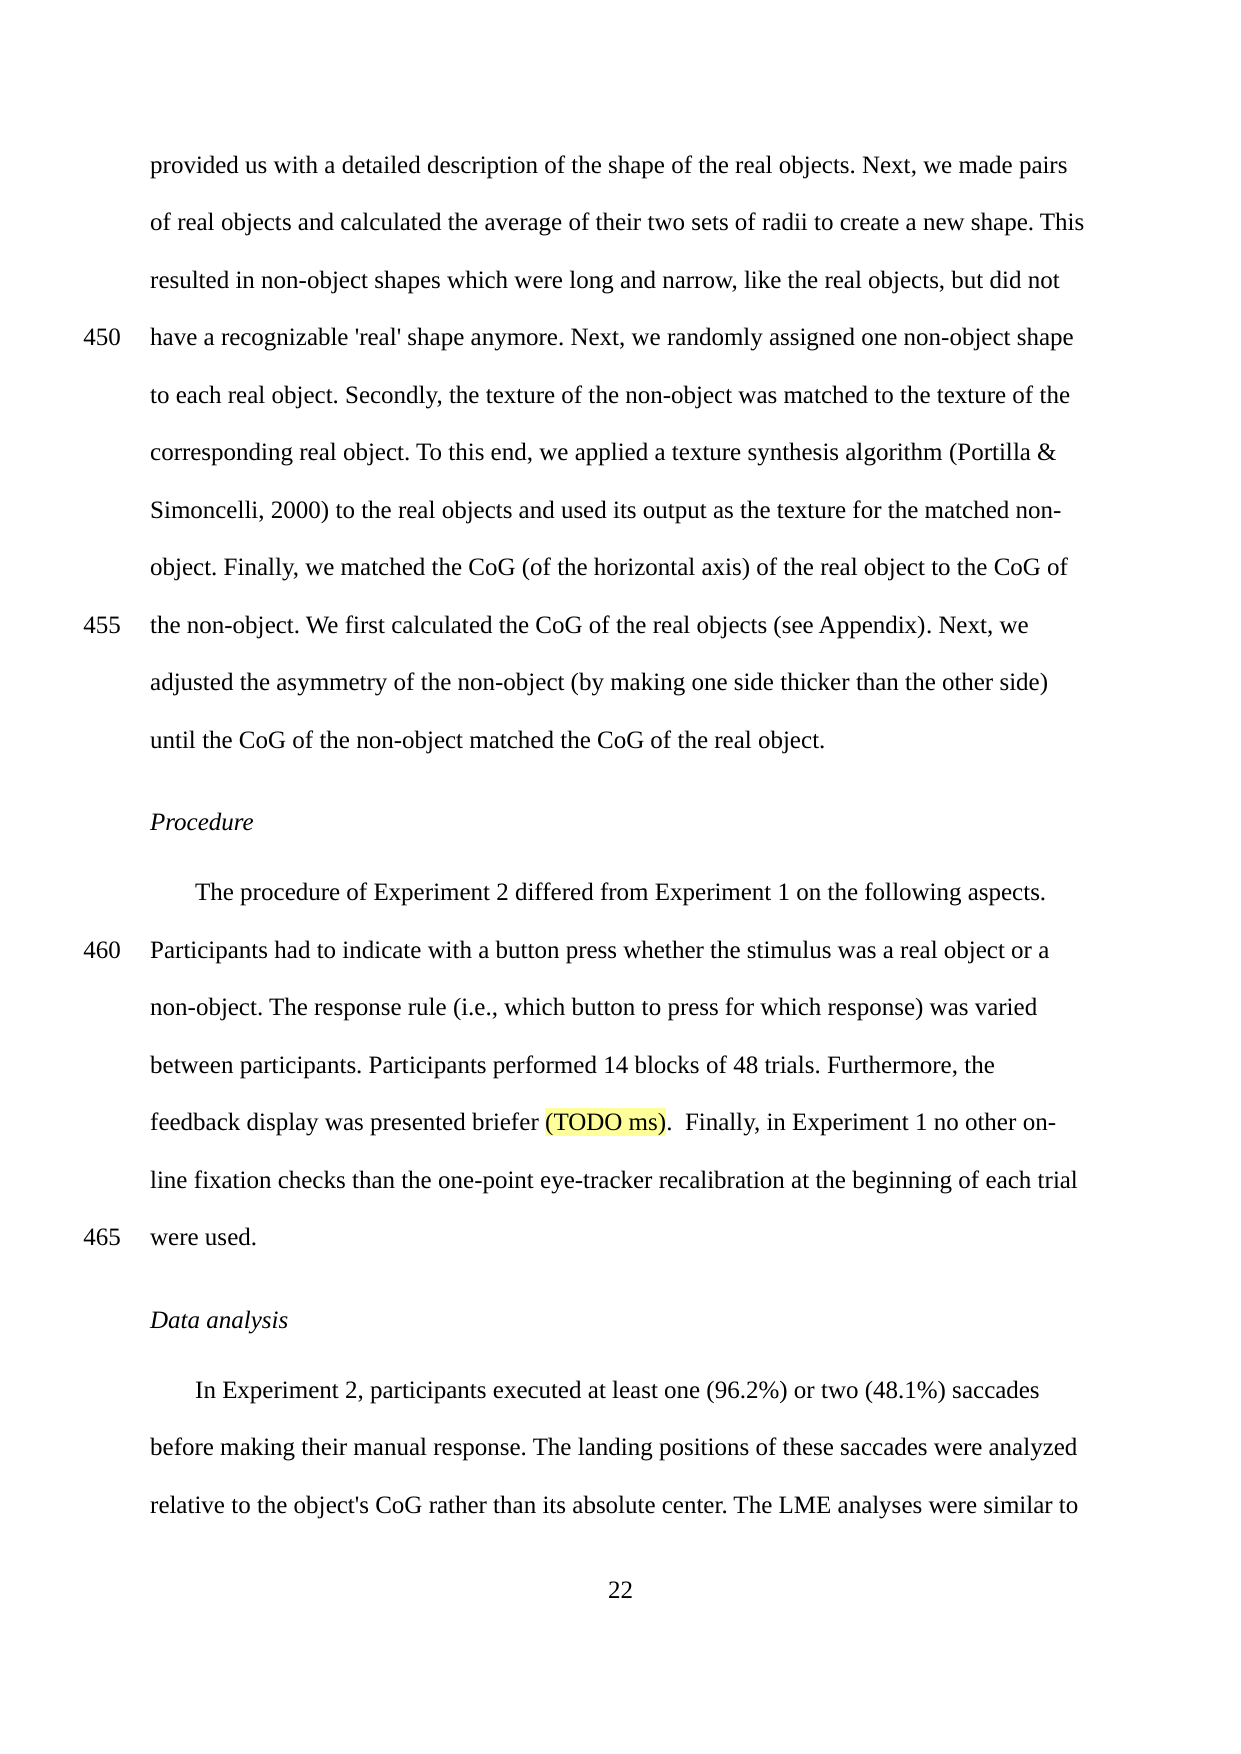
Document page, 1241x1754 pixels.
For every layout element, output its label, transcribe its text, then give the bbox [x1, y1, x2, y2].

subtitle Procedure [150, 807, 1091, 836]
text In Experiment 2, participants executed at least one (96.2%) or two (48.1%) saccades before making their manual response. The landing positions of these saccades were analyzed relative to the object's CoG rather than its absolute center. The LME analyses were similar to [150, 1375, 1091, 1519]
text provided us with a detailed description of the shape of the real objects. Next, we made pairs of real objects and calculated the average of their two sets of radii to create a new shape. This resulted in non-object shapes which were long and narrow, like the real objects, but did not have a recognizable 'real' shape anymore. Next, we randomly assigned one non-object shape to each real object. Secondly, the texture of the non-object was matched to the texture of the corresponding real object. To this end, we applied a texture synthesis algorithm (Portilla & Simoncelli, 2000) to the real objects and used its output as the texture for the matched non-object. Finally, we matched the CoG (of the horizontal axis) of the real object to the CoG of the non-object. We first calculated the CoG of the real objects (see Appendix). Next, we adjusted the asymmetry of the non-object (by making one side thicker than the other side) until the CoG of the non-object matched the CoG of the real object. [150, 150, 1091, 754]
subtitle Data analysis [150, 1305, 1091, 1334]
text The procedure of Experiment 2 differed from Experiment 1 on the following aspects. Participants had to indicate with a button press whether the stimulus was a real object or a non-object. The response rule (i.e., which button to press for which response) was varied between participants. Participants performed 14 blocks of 48 trials. Furthermore, the feedback display was presented briefer (TODO ms). Finally, in Experiment 1 no other on-line fixation checks than the one-point eye-tracker recalibration at the beginning of each trial were used. [150, 877, 1091, 1251]
